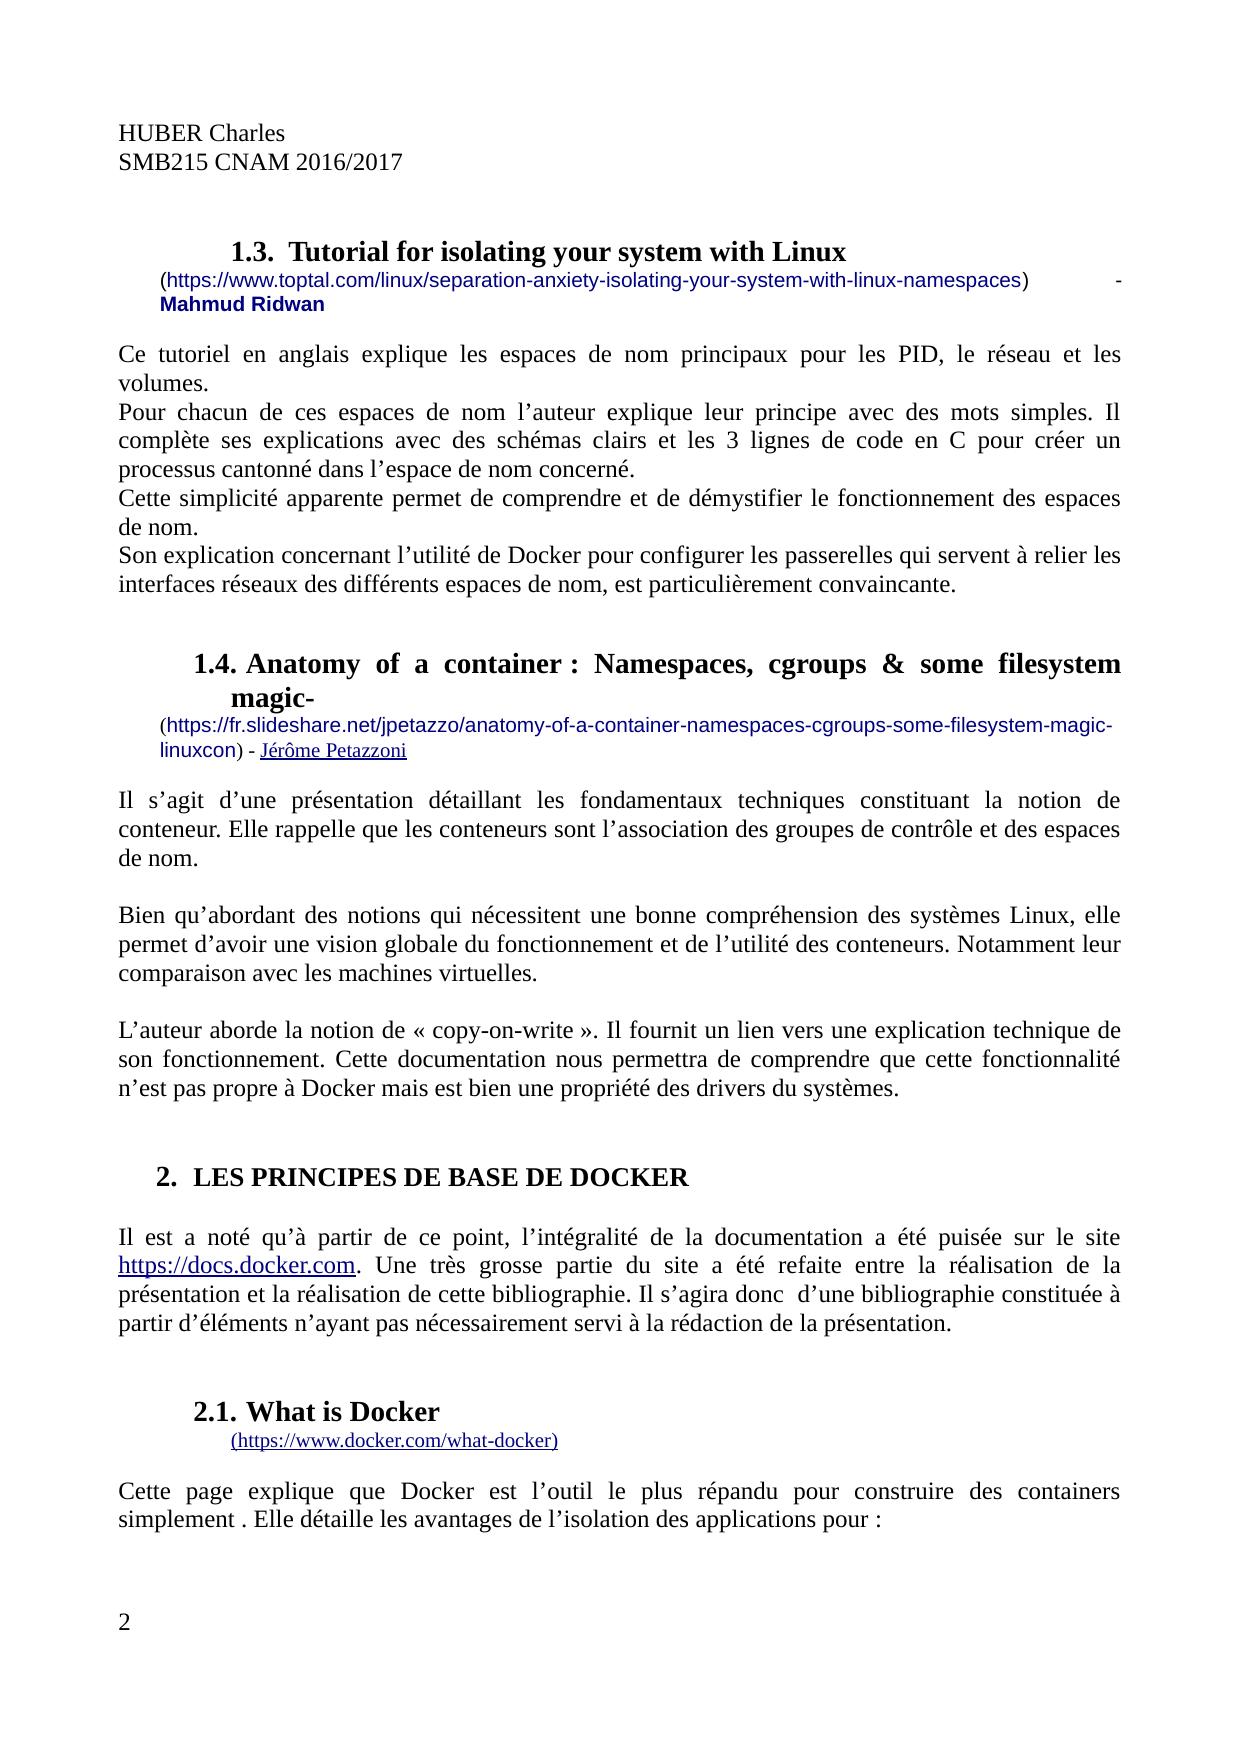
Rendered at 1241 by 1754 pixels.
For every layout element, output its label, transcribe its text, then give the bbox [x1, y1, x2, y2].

list (https://www.toptal.com/linux/separation-anxiety-isolating-your-system-with-linux-namespaces) - Mahmud Ridwan [124, 267, 1122, 315]
text L’auteur aborde la notion de « copy-on-write ». Il fournit un lien vers une explication technique de son fonctionnement. Cette documentation nous permettra de comprendre que cette fonctionnalité n’est pas propre à Docker mais est bien une propriété des drivers du systèmes. [118, 1016, 1122, 1102]
list Cette page explique que Docker est l’outil le plus répandu pour construire des containers simplement . Elle détaille les avantages de l’isolation des applications pour : [118, 1476, 1122, 1533]
text Ce tutoriel en anglais explique les espaces de nom principaux pour les PID, le réseau et les volumes. [118, 339, 1122, 397]
list Anatomy of a container : Namespaces, cgroups & some filesystem magic- [193, 646, 1122, 713]
list Tutorial for isolating your system with Linux [230, 234, 1122, 267]
text Il est a noté qu’à partir de ce point, l’intégralité de la documentation a été puisée sur le site https://docs.docker.com. Une très grosse partie du site a été refaite entre la réalisation de la présentation et la réalisation de cette bibliographie. Il s’agira donc d’une bibliographie constituée à partir d’éléments n’ayant pas nécessairement servi à la rédaction de la présentation. [118, 1222, 1122, 1337]
text Il s’agit d’une présentation détaillant les fondamentaux techniques constituant la notion de conteneur. Elle rappelle que les conteneurs sont l’association des groupes de contrôle et des espaces de nom. [118, 786, 1122, 872]
list (https://www.docker.com/what-docker) [193, 1428, 1122, 1452]
list LES PRINCIPES DE BASE DE DOCKER [156, 1159, 1122, 1193]
text Cette simplicité apparente permet de comprendre et de démystifier le fonctionnement des espaces de nom. [118, 483, 1122, 541]
text Bien qu’abordant des notions qui nécessitent une bonne compréhension des systèmes Linux, elle permet d’avoir une vision globale du fonctionnement et de l’utilité des conteneurs. Notamment leur comparaison avec les machines virtuelles. [118, 901, 1122, 987]
text Pour chacun de ces espaces de nom l’auteur explique leur principe avec des mots simples. Il complète ses explications avec des schémas clairs et les 3 lignes de code en C pour créer un processus cantonné dans l’espace de nom concerné. [118, 397, 1122, 483]
list What is Docker [193, 1394, 1122, 1428]
text (https://fr.slideshare.net/jpetazzo/anatomy-of-a-container-namespaces-cgroups-some-filesystem-magic-linuxcon) - Jérôme Petazzoni [159, 713, 1122, 762]
text Son explication concernant l’utilité de Docker pour configurer les passerelles qui servent à relier les interfaces réseaux des différents espaces de nom, est particulièrement convaincante. [118, 541, 1122, 598]
